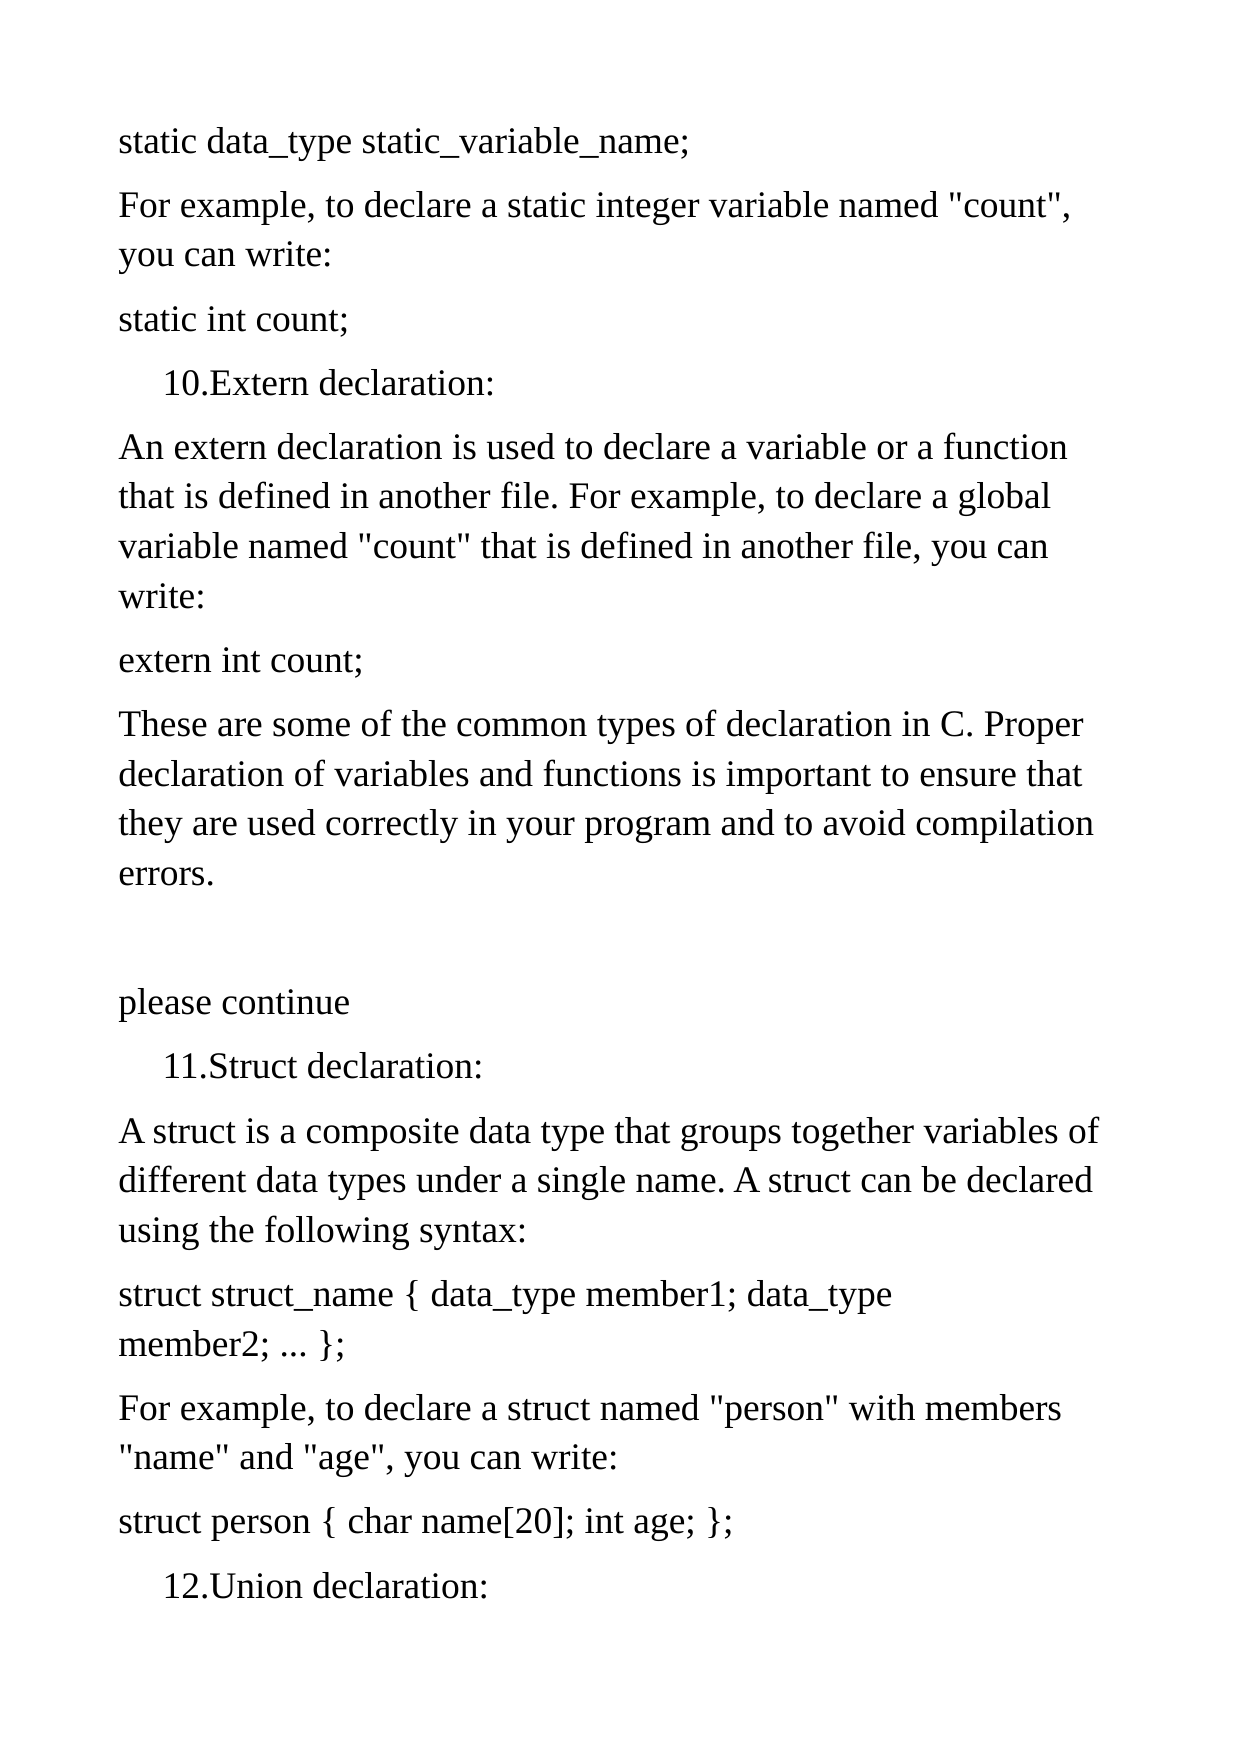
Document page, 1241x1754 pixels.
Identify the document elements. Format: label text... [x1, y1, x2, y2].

text static data_type static_variable_name; [118, 118, 1122, 161]
text extern int count; [118, 637, 1122, 680]
text For example, to declare a static integer variable named "count", you can write: [118, 182, 1122, 275]
text struct person { char name[20]; int age; }; [118, 1499, 1122, 1542]
text A struct is a composite data type that groups together variables of different data types under a single name. A struct can be declared using the following syntax: [118, 1108, 1122, 1250]
text These are some of the common types of declaration in C. Proper declaration of variables and functions is important to ensure that they are used correctly in your program and to avoid compilation errors. [118, 701, 1122, 893]
text please continue [118, 980, 1122, 1023]
text struct struct_name { data_type member1; data_type member2; ... }; [118, 1271, 1122, 1364]
text An extern declaration is used to declare a variable or a function that is defined in another file. For example, to declare a global variable named "count" that is defined in another file, you can write: [118, 424, 1122, 616]
list Struct declaration: [162, 1044, 1122, 1087]
list Union declaration: [162, 1563, 1122, 1606]
list Extern declaration: [162, 360, 1122, 403]
text For example, to declare a struct named "person" with members "name" and "age", you can write: [118, 1385, 1122, 1478]
text static int count; [118, 296, 1122, 339]
